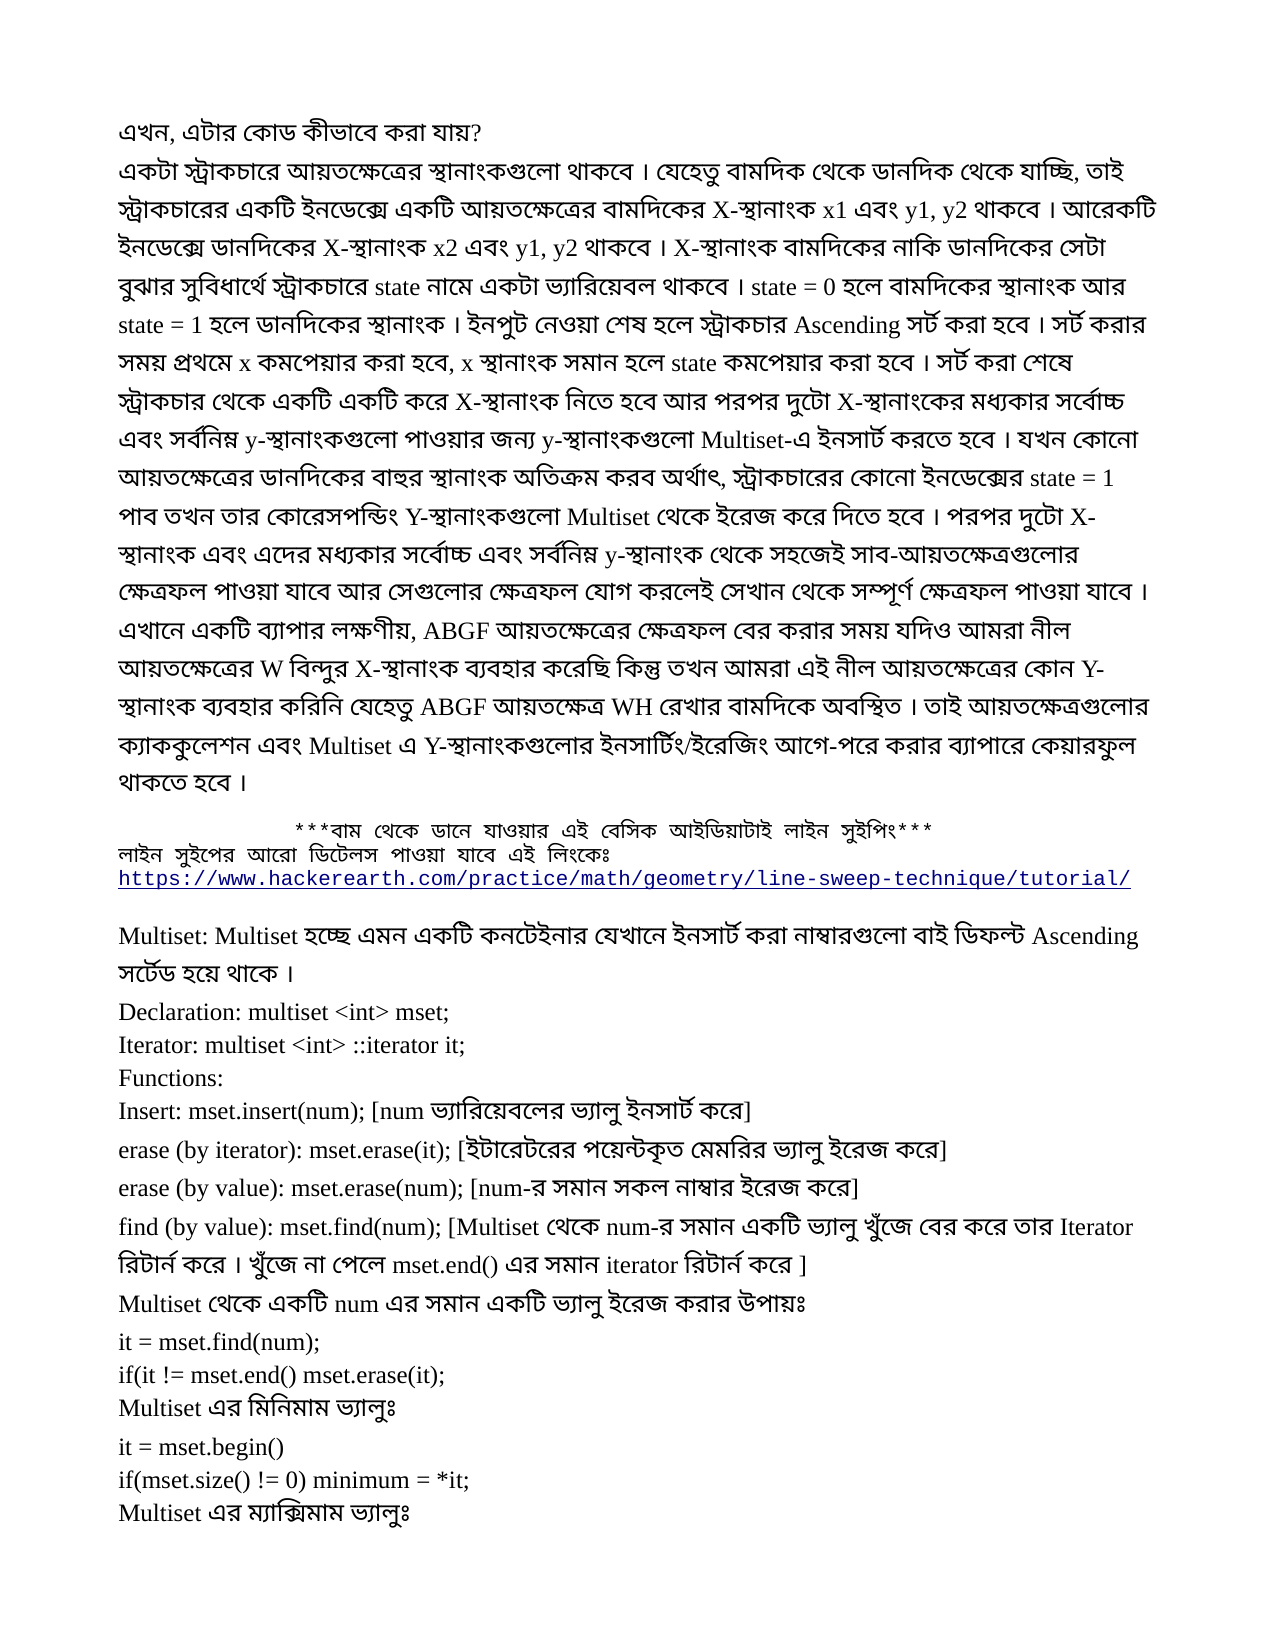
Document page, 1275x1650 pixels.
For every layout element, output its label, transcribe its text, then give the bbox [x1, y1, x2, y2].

text if(it != mset.end() mset.erase(it); [118, 1360, 1157, 1389]
text Functions: [118, 1063, 1157, 1092]
text একটা স্ট্রাকচারে আয়তক্ষেত্রের স্থানাংকগুলো থাকবে । যেহেতু বামদিক থেকে ডানদিক থেকে যাচ্ছি, তাই স্ট্রাকচারের একটি ইনডেক্সে একটি আয়তক্ষেত্রের বামদিকের X-স্থানাংক x1 এবং y1, y2 থাকবে । আরেকটি ইনডেক্সে ডানদিকের X-স্থানাংক x2 এবং y1, y2 থাকবে । X-স্থানাংক বামদিকের নাকি ডানদিকের সেটা বুঝার সুবিধার্থে স্ট্রাকচারে state নামে একটা ভ্যারিয়েবল থাকবে । state = 0 হলে বামদিকের স্থানাংক আর state = 1 হলে ডানদিকের স্থানাংক । ইনপুট নেওয়া শেষ হলে স্ট্রাকচার Ascending সর্ট করা হবে । সর্ট করার সময় প্রথমে x কমপেয়ার করা হবে, x স্থানাংক সমান হলে state কমপেয়ার করা হবে । সর্ট করা শেষে স্ট্রাকচার থেকে একটি একটি করে X-স্থানাংক নিতে হবে আর পরপর দুটো X-স্থানাংকের মধ্যকার সর্বোচ্চ এবং সর্বনিম্ন y-স্থানাংকগুলো পাওয়ার জন্য y-স্থানাংকগুলো Multiset-এ ইনসার্ট করতে হবে । যখন কোনো আয়তক্ষেত্রের ডানদিকের বাহুর স্থানাংক অতিক্রম করব অর্থাৎ, স্ট্রাকচারের কোনো ইনডেক্সের state = 1 পাব তখন তার কোরেসপন্ডিং Y-স্থানাংকগুলো Multiset থেকে ইরেজ করে দিতে হবে । পরপর দুটো X-স্থানাংক এবং এদের মধ্যকার সর্বোচ্চ এবং সর্বনিম্ন y-স্থানাংক থেকে সহজেই সাব-আয়তক্ষেত্রগুলোর ক্ষেত্রফল পাওয়া যাবে আর সেগুলোর ক্ষেত্রফল যোগ করলেই সেখান থেকে সম্পূর্ণ ক্ষেত্রফল পাওয়া যাবে । এখানে একটি ব্যাপার লক্ষণীয়, ABGF আয়তক্ষেত্রের ক্ষেত্রফল বের করার সময় যদিও আমরা নীল আয়তক্ষেত্রের W বিন্দুর X-স্থানাংক ব্যবহার করেছি কিন্তু তখন আমরা এই নীল আয়তক্ষেত্রের কোন Y-স্থানাংক ব্যবহার করিনি যেহেতু ABGF আয়তক্ষেত্র WH রেখার বামদিকে অবস্থিত । তাই আয়তক্ষেত্রগুলোর ক্যাককুলেশন এবং Multiset এ Y-স্থানাংকগুলোর ইনসার্টিং/ইরেজিং আগে-পরে করার ব্যাপারে কেয়ারফুল থাকতে হবে । [118, 157, 1157, 802]
text find (by value): mset.find(num); [Multiset থেকে num-র সমান একটি ভ্যালু খুঁজে বের করে তার Iterator রিটার্ন করে । খুঁজে না পেলে mset.end() এর সমান iterator রিটার্ন করে ] [118, 1212, 1157, 1284]
text ***বাম থেকে ডানে যাওয়ার এই বেসিক আইডিয়াটাই লাইন সুইপিং*** [118, 821, 1157, 845]
text Iterator: multiset <int> ::iterator it; [118, 1030, 1157, 1059]
text Multiset এর ম্যাক্সিমাম ভ্যালুঃ [118, 1498, 1157, 1531]
text it = mset.find(num); [118, 1327, 1157, 1356]
text Multiset থেকে একটি num এর সমান একটি ভ্যালু ইরেজ করার উপায়ঃ [118, 1289, 1157, 1322]
text erase (by iterator): mset.erase(it); [ইটারেটরের পয়েন্টকৃত মেমরির ভ্যালু ইরেজ করে] [118, 1135, 1157, 1168]
text Multiset এর মিনিমাম ভ্যালুঃ [118, 1393, 1157, 1427]
text erase (by value): mset.erase(num); [num-র সমান সকল নাম্বার ইরেজ করে] [118, 1173, 1157, 1207]
text Multiset: Multiset হচ্ছে এমন একটি কনটেইনার যেখানে ইনসার্ট করা নাম্বারগুলো বাই ডিফল্ট Ascending সর্টেড হয়ে থাকে । [118, 921, 1157, 992]
text লাইন সুইপের আরো ডিটেলস পাওয়া যাবে এই লিংকেঃ https://www.hackerearth.com/practice/math/geometry/line-sweep-technique/tutorial/ [118, 845, 1157, 892]
text if(mset.size() != 0) minimum = *it; [118, 1465, 1157, 1494]
text Declaration: multiset <int> mset; [118, 997, 1157, 1026]
text it = mset.begin() [118, 1432, 1157, 1461]
text Insert: mset.insert(num); [num ভ্যারিয়েবলের ভ্যালু ইনসার্ট করে] [118, 1096, 1157, 1130]
text এখন, এটার কোড কীভাবে করা যায়? [118, 118, 1157, 152]
